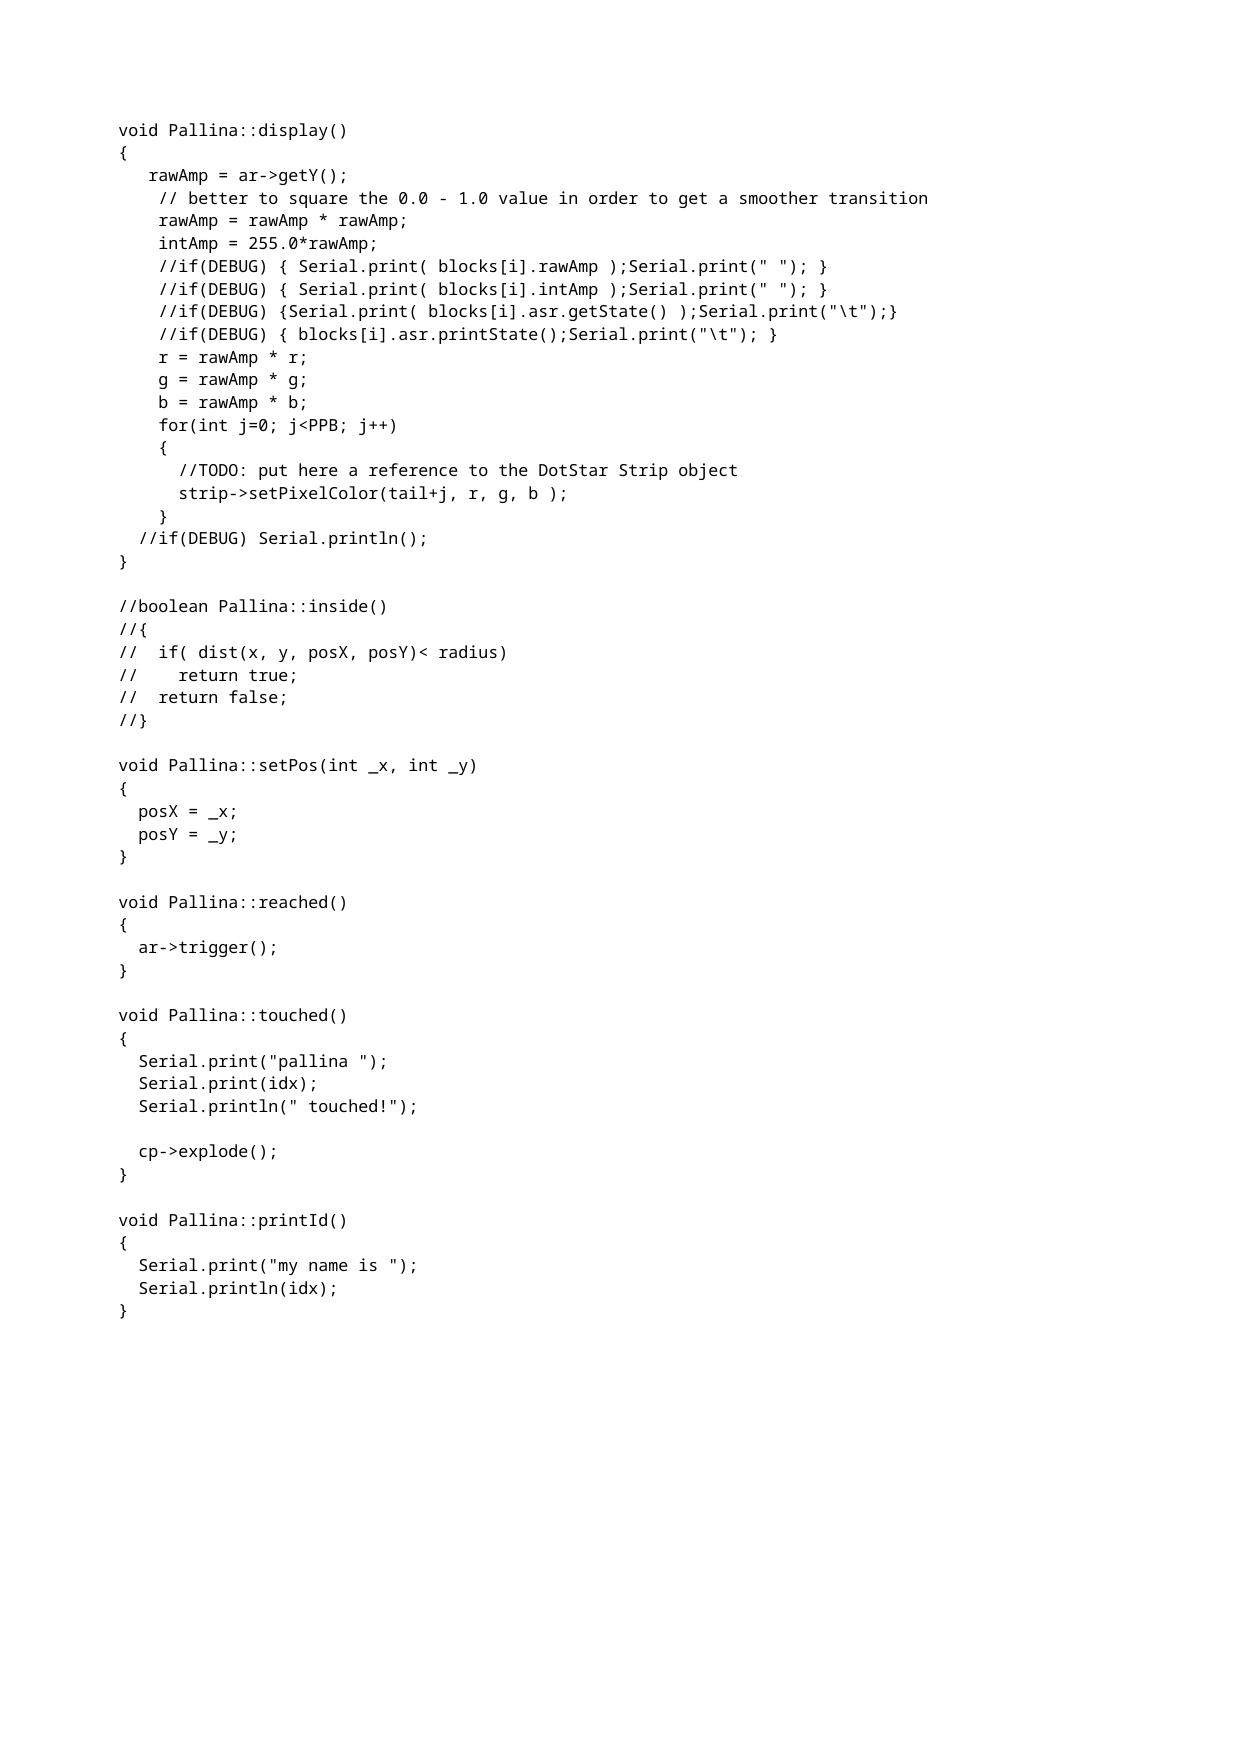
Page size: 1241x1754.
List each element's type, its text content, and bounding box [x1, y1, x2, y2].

text } [118, 1163, 1122, 1185]
text { [118, 777, 1122, 799]
text Serial.print(idx); [118, 1072, 1122, 1094]
text //if(DEBUG) {Serial.print( blocks[i].asr.getState() );Serial.print("\t");} [118, 300, 1122, 322]
text void Pallina::touched() [118, 1004, 1122, 1026]
text r = rawAmp * r; [118, 345, 1122, 368]
text cp->explode(); [118, 1140, 1122, 1163]
text Serial.println(" touched!"); [118, 1094, 1122, 1117]
text { [118, 913, 1122, 936]
text } [118, 845, 1122, 867]
text intAmp = 255.0*rawAmp; [118, 232, 1122, 254]
text Serial.print("my name is "); [118, 1253, 1122, 1276]
text // return false; [118, 686, 1122, 708]
text //} [118, 708, 1122, 731]
text Serial.print("pallina "); [118, 1049, 1122, 1072]
text b = rawAmp * b; [118, 391, 1122, 413]
text // if( dist(x, y, posX, posY)< radius) [118, 640, 1122, 663]
text //if(DEBUG) { blocks[i].asr.printState();Serial.print("\t"); } [118, 322, 1122, 345]
text rawAmp = rawAmp * rawAmp; [118, 209, 1122, 232]
text //if(DEBUG) Serial.println(); [118, 527, 1122, 549]
text // return true; [118, 663, 1122, 686]
text rawAmp = ar->getY(); [118, 163, 1122, 186]
text Serial.println(idx); [118, 1276, 1122, 1299]
text } [118, 1299, 1122, 1322]
text //if(DEBUG) { Serial.print( blocks[i].intAmp );Serial.print(" "); } [118, 277, 1122, 300]
text { [118, 141, 1122, 163]
text void Pallina::reached() [118, 890, 1122, 913]
text posX = _x; [118, 799, 1122, 822]
text posY = _y; [118, 822, 1122, 845]
text void Pallina::setPos(int _x, int _y) [118, 754, 1122, 777]
text { [118, 436, 1122, 459]
text //{ [118, 618, 1122, 640]
text for(int j=0; j<PPB; j++) [118, 413, 1122, 436]
text } [118, 504, 1122, 527]
text void Pallina::printId() [118, 1208, 1122, 1231]
text } [118, 958, 1122, 981]
text strip->setPixelColor(tail+j, r, g, b ); [118, 481, 1122, 504]
text // better to square the 0.0 - 1.0 value in order to get a smoother transition [118, 186, 1122, 209]
text //boolean Pallina::inside() [118, 595, 1122, 618]
text ar->trigger(); [118, 936, 1122, 958]
text { [118, 1231, 1122, 1253]
text //if(DEBUG) { Serial.print( blocks[i].rawAmp );Serial.print(" "); } [118, 254, 1122, 277]
text } [118, 549, 1122, 572]
text void Pallina::display() [118, 118, 1122, 141]
text g = rawAmp * g; [118, 368, 1122, 391]
text { [118, 1026, 1122, 1049]
text //TODO: put here a reference to the DotStar Strip object [118, 459, 1122, 481]
